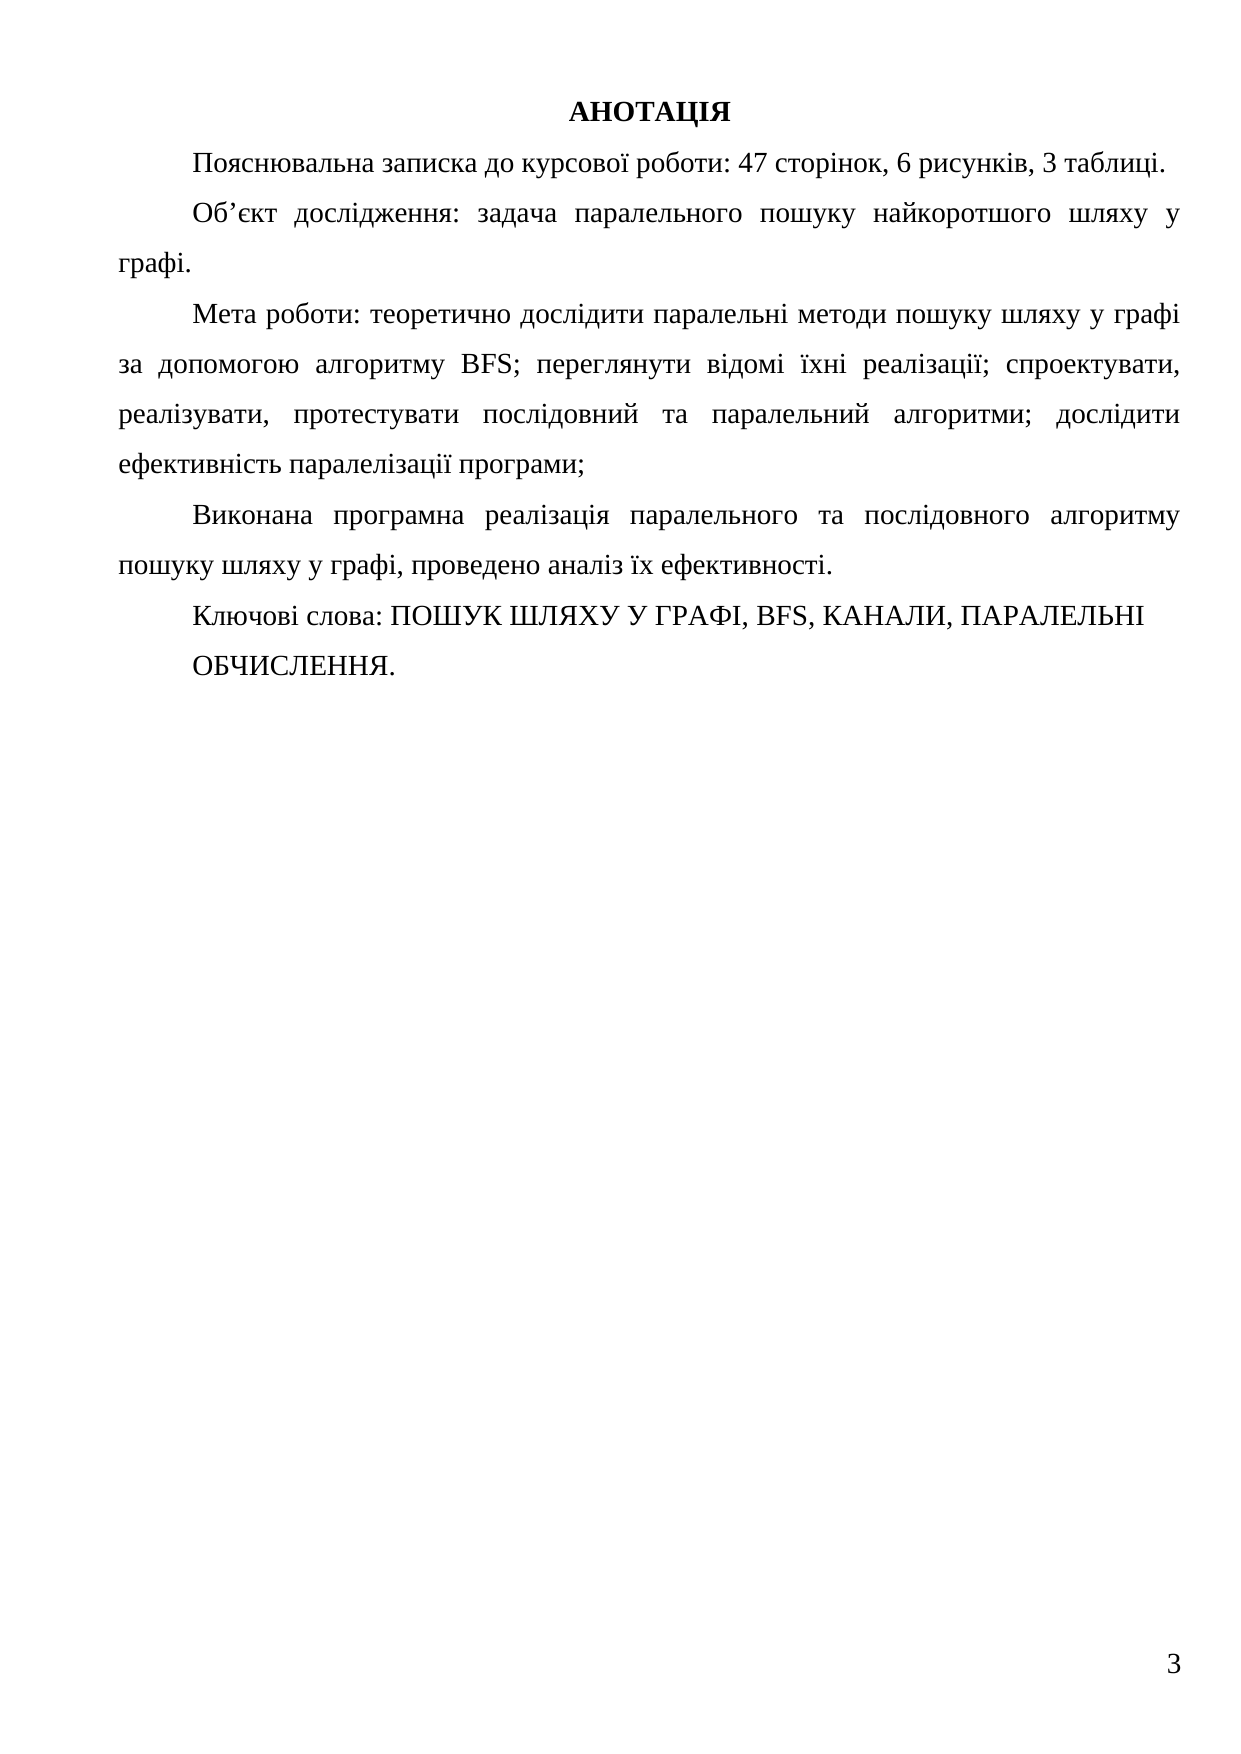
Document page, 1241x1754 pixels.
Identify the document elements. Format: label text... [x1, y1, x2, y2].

text ОБЧИСЛЕННЯ. [118, 648, 1181, 681]
text Мета роботи: теоретично дослідити паралельні методи пошуку шляху у графі за допомогою алгоритму BFS; переглянути відомі їхні реалізації; спроектувати, реалізувати, протестувати послідовний та паралельний алгоритми; дослідити ефективність паралелізації програми; [118, 296, 1181, 480]
text Виконана програмна реалізація паралельного та послідовного алгоритму пошуку шляху у графі, проведено аналіз їх ефективності. [118, 497, 1181, 581]
subtitle Анотація [118, 94, 1181, 128]
text Об’єкт дослідження: задача паралельного пошуку найкоротшого шляху у графі. [118, 195, 1181, 279]
text Ключові слова: ПОШУК ШЛЯХУ У ГРАФІ, BFS, КАНАЛИ, ПАРАЛЕЛЬНІ [118, 598, 1181, 631]
text Пояснювальна записка до курсової роботи: 47 сторінок, 6 рисунків, 3 таблиці. [118, 145, 1181, 178]
